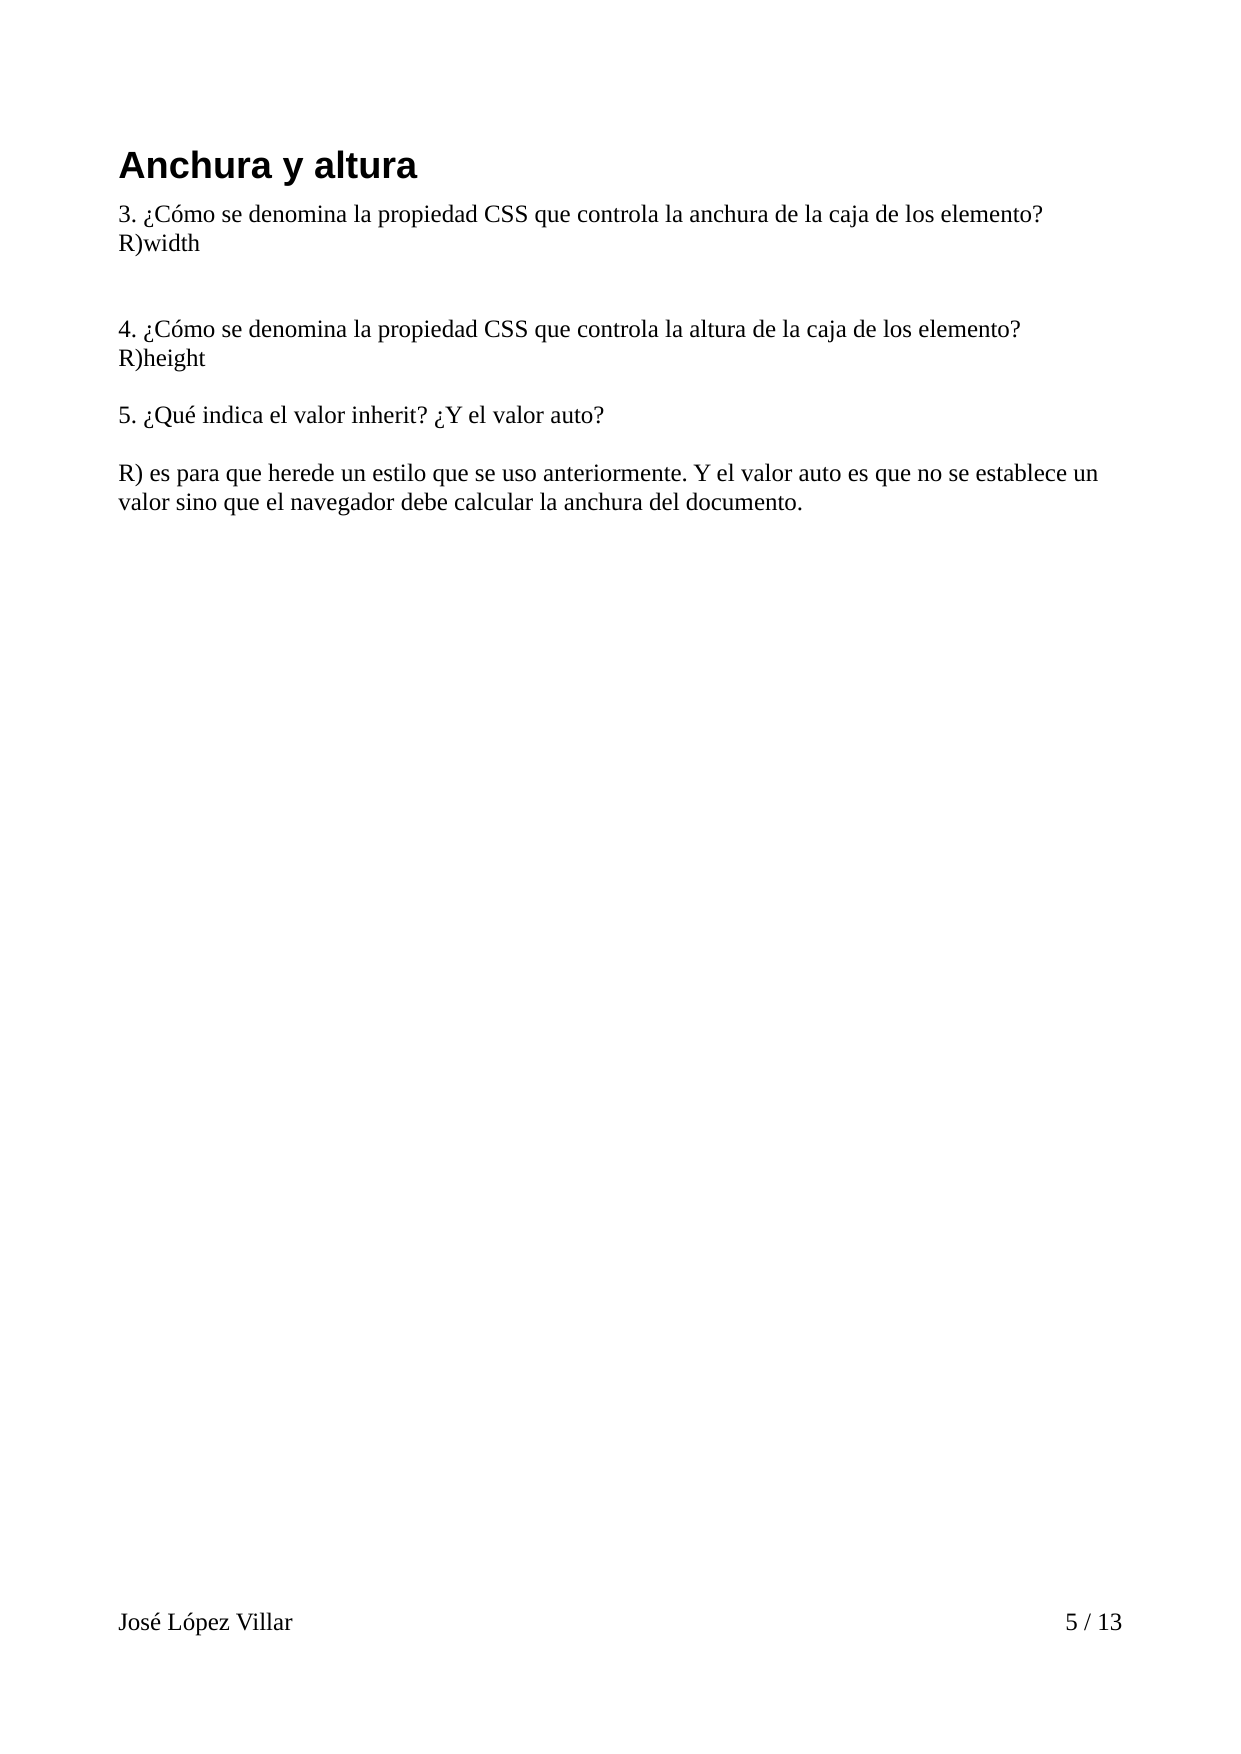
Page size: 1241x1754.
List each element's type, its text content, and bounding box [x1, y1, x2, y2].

text R)height [118, 343, 1122, 372]
text 4. ¿Cómo se denomina la propiedad CSS que controla la altura de la caja de los elemento? [118, 314, 1122, 343]
text R)width [118, 228, 1122, 257]
text 5. ¿Qué indica el valor inherit? ¿Y el valor auto? [118, 401, 1122, 429]
text 3. ¿Cómo se denomina la propiedad CSS que controla la anchura de la caja de los elemento? [118, 199, 1122, 228]
text R) es para que herede un estilo que se uso anteriormente. Y el valor auto es que no se establece un valor sino que el navegador debe calcular la anchura del documento. [118, 458, 1122, 516]
subtitle Anchura y altura [118, 143, 1122, 187]
